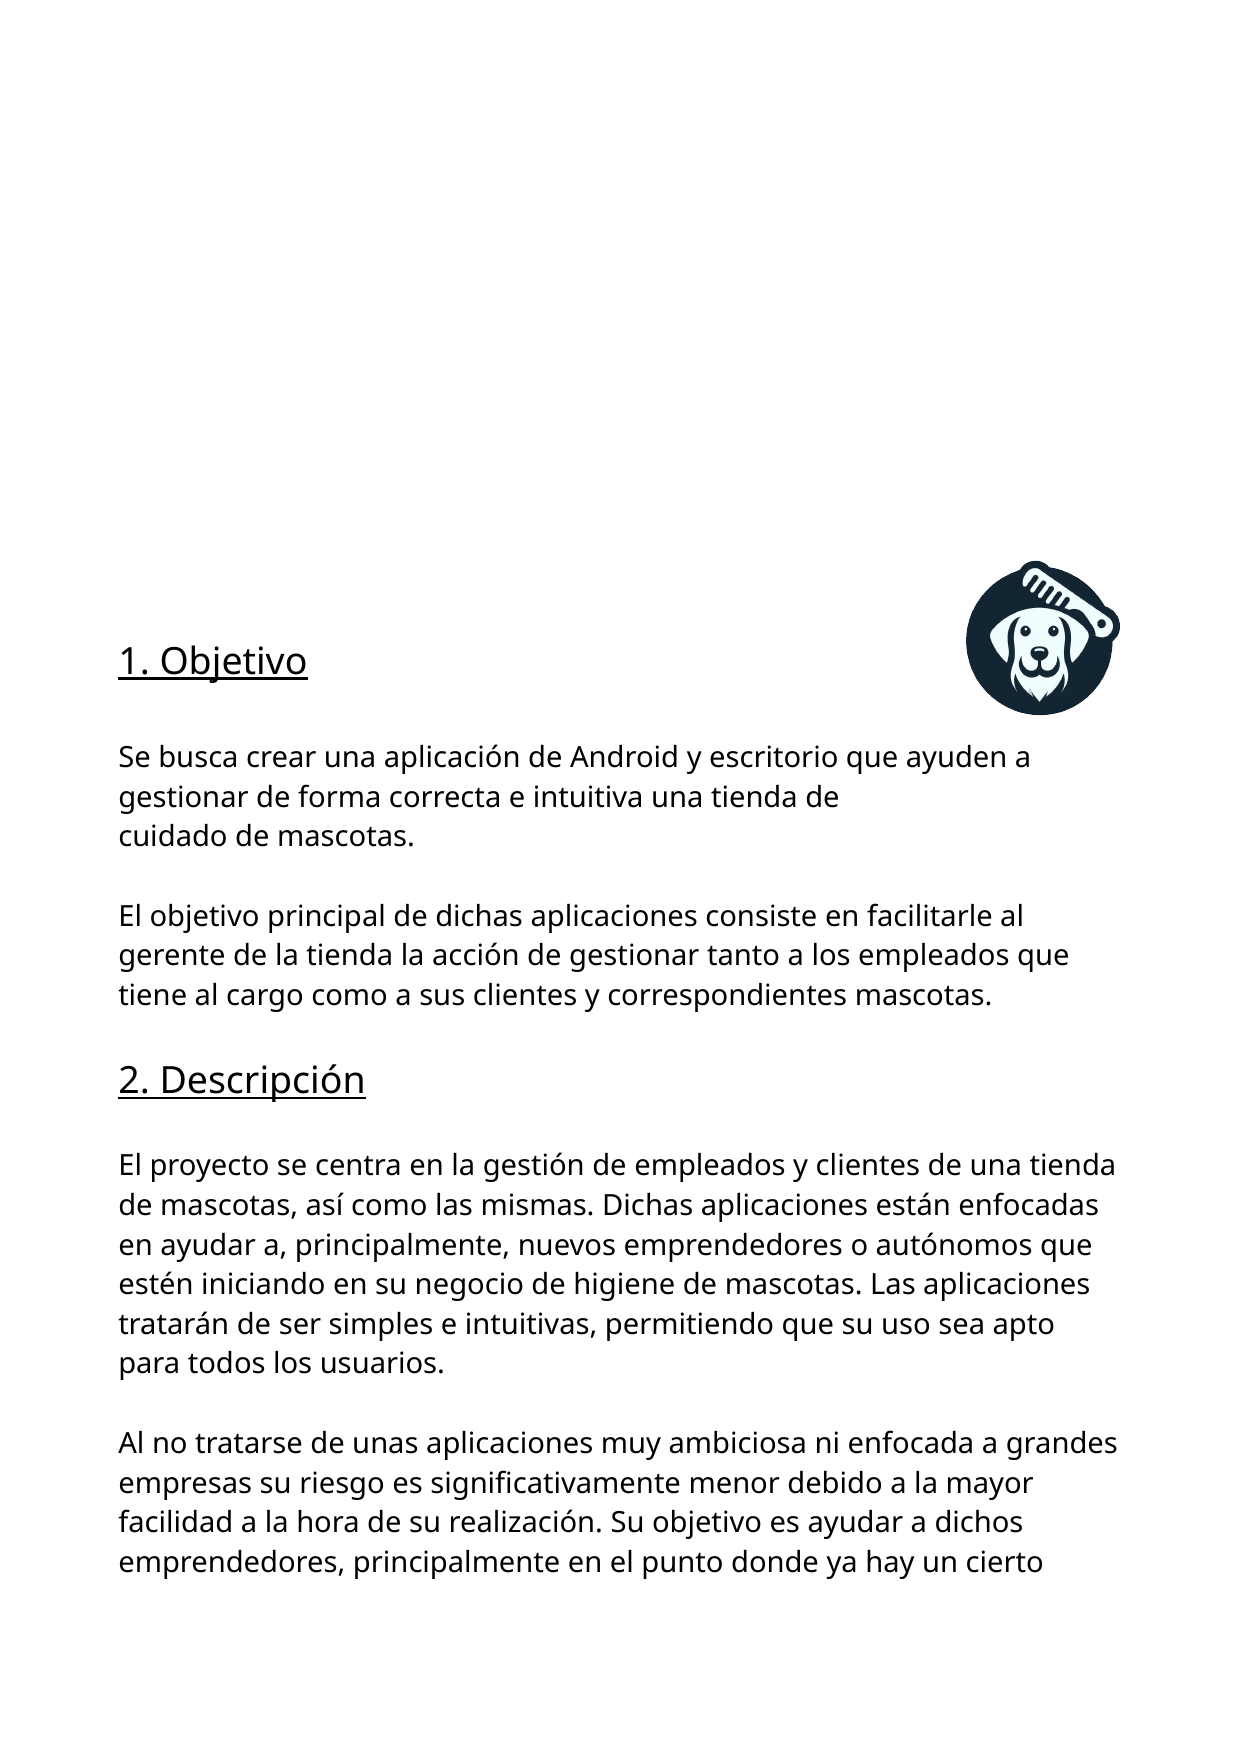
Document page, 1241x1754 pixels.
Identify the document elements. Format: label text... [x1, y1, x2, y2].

text El proyecto se centra en la gestión de empleados y clientes de una tienda de mascotas, así como las mismas. Dichas aplicaciones están enfocadas en ayudar a, principalmente, nuevos emprendedores o autónomos que estén iniciando en su negocio de higiene de mascotas. Las aplicaciones tratarán de ser simples e intuitivas, permitiendo que su uso sea apto para todos los usuarios. [118, 1144, 1122, 1382]
text Al no tratarse de unas aplicaciones muy ambiciosa ni enfocada a grandes empresas su riesgo es significativamente menor debido a la mayor facilidad a la hora de su realización. Su objetivo es ayudar a dichos emprendedores, principalmente en el punto donde ya hay un cierto [118, 1422, 1122, 1581]
text Se busca crear una aplicación de Android y escritorio que ayuden a gestionar de forma correcta e intuitiva una tienda de [118, 736, 1122, 816]
text El objetivo principal de dichas aplicaciones consiste en facilitarle al gerente de la tienda la acción de gestionar tanto a los empleados que tiene al cargo como a sus clientes y correspondientes mascotas. [118, 895, 1122, 1014]
text cuidado de mascotas. [118, 816, 1122, 855]
text 2. Descripción [118, 1054, 1122, 1105]
picture [962, 557, 1123, 720]
text 1. Objetivo [118, 634, 962, 685]
